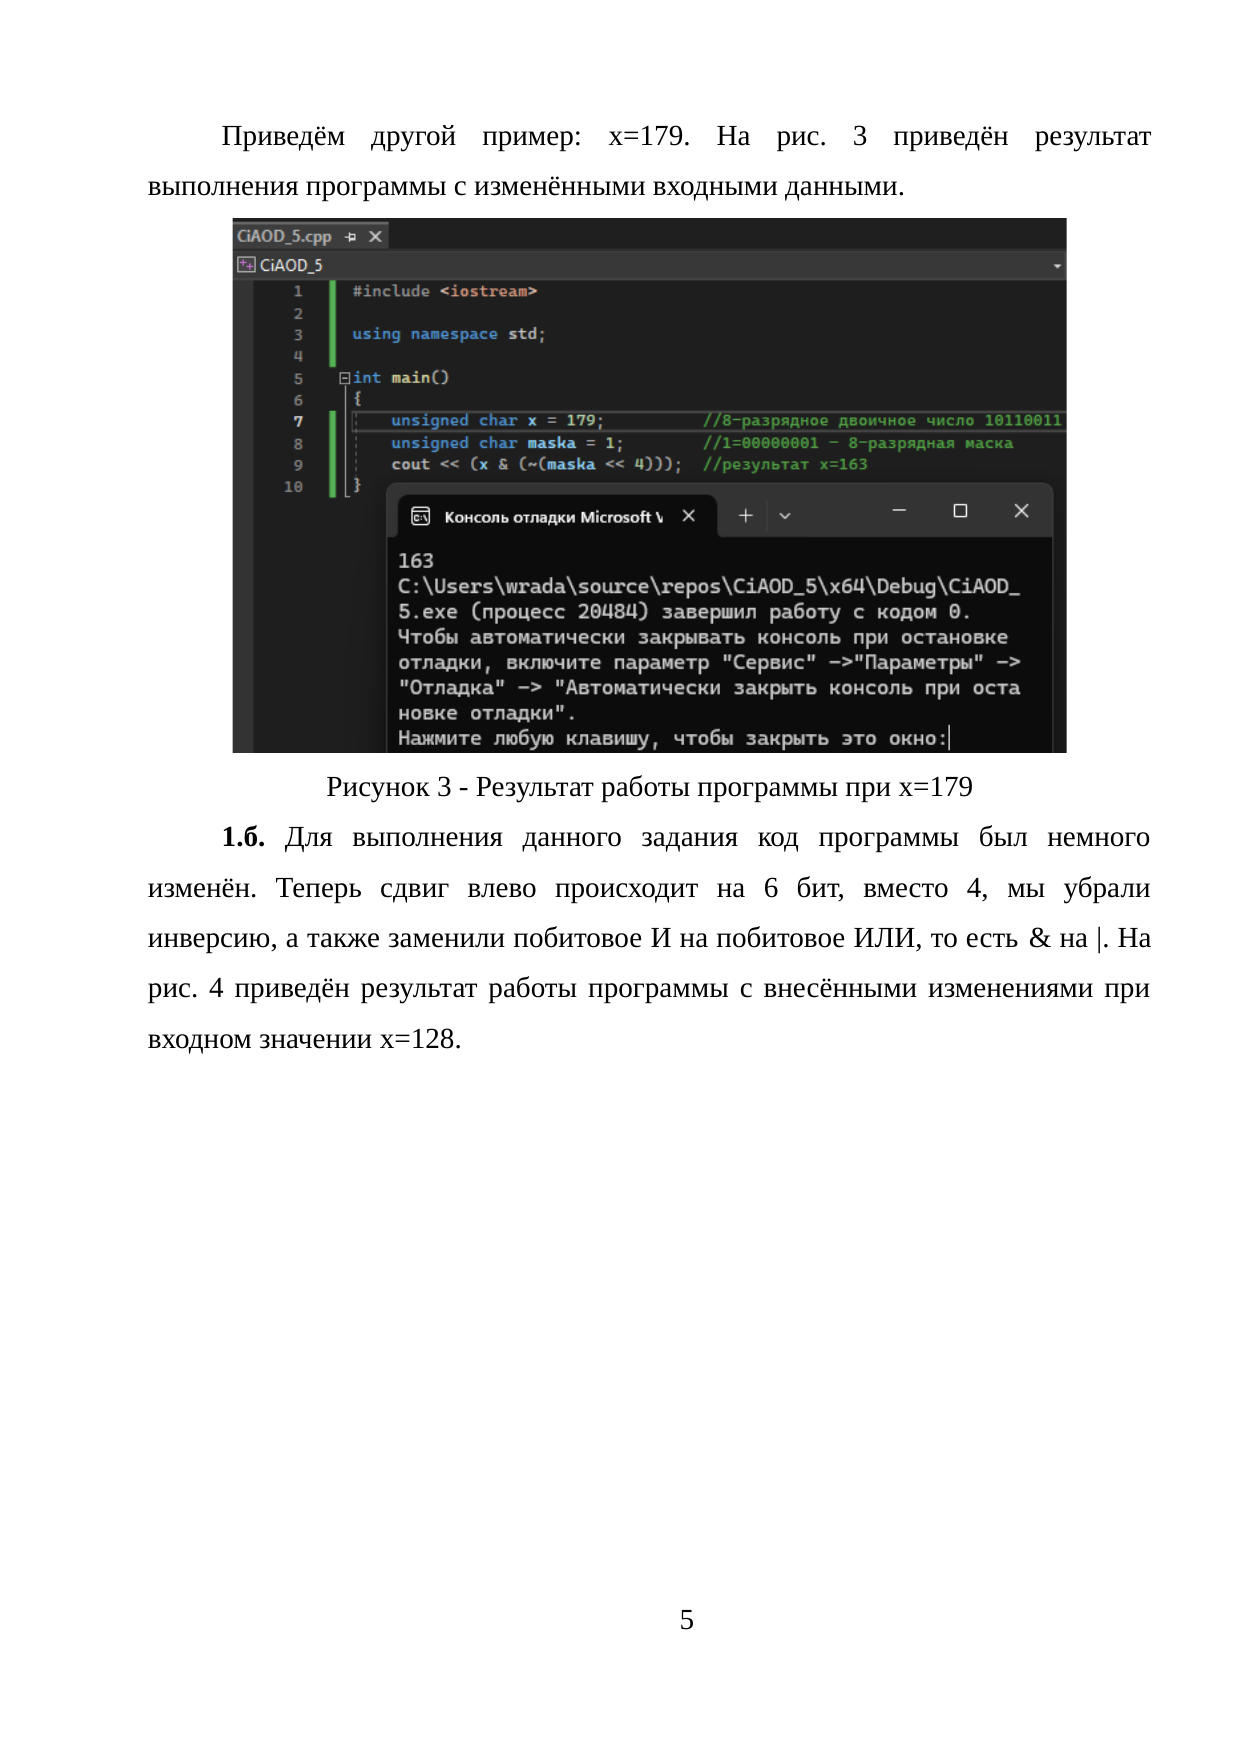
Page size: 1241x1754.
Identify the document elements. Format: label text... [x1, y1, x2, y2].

text Приведём другой пример: x=179. На рис. 3 приведён результат выполнения программы с изменёнными входными данными. [148, 118, 1152, 202]
picture [232, 218, 1067, 753]
text 1.б. Для выполнения данного задания код программы был немного изменён. Теперь сдвиг влево происходит на 6 бит, вместо 4, мы убрали инверсию, а также заменили побитовое И на побитовое ИЛИ, то есть & на |. На рис. 4 приведён результат работы программы с внесёнными изменениями при входном значении x=128. [148, 819, 1152, 1054]
text Рисунок 3 - Результат работы программы при x=179 [159, 219, 1140, 803]
